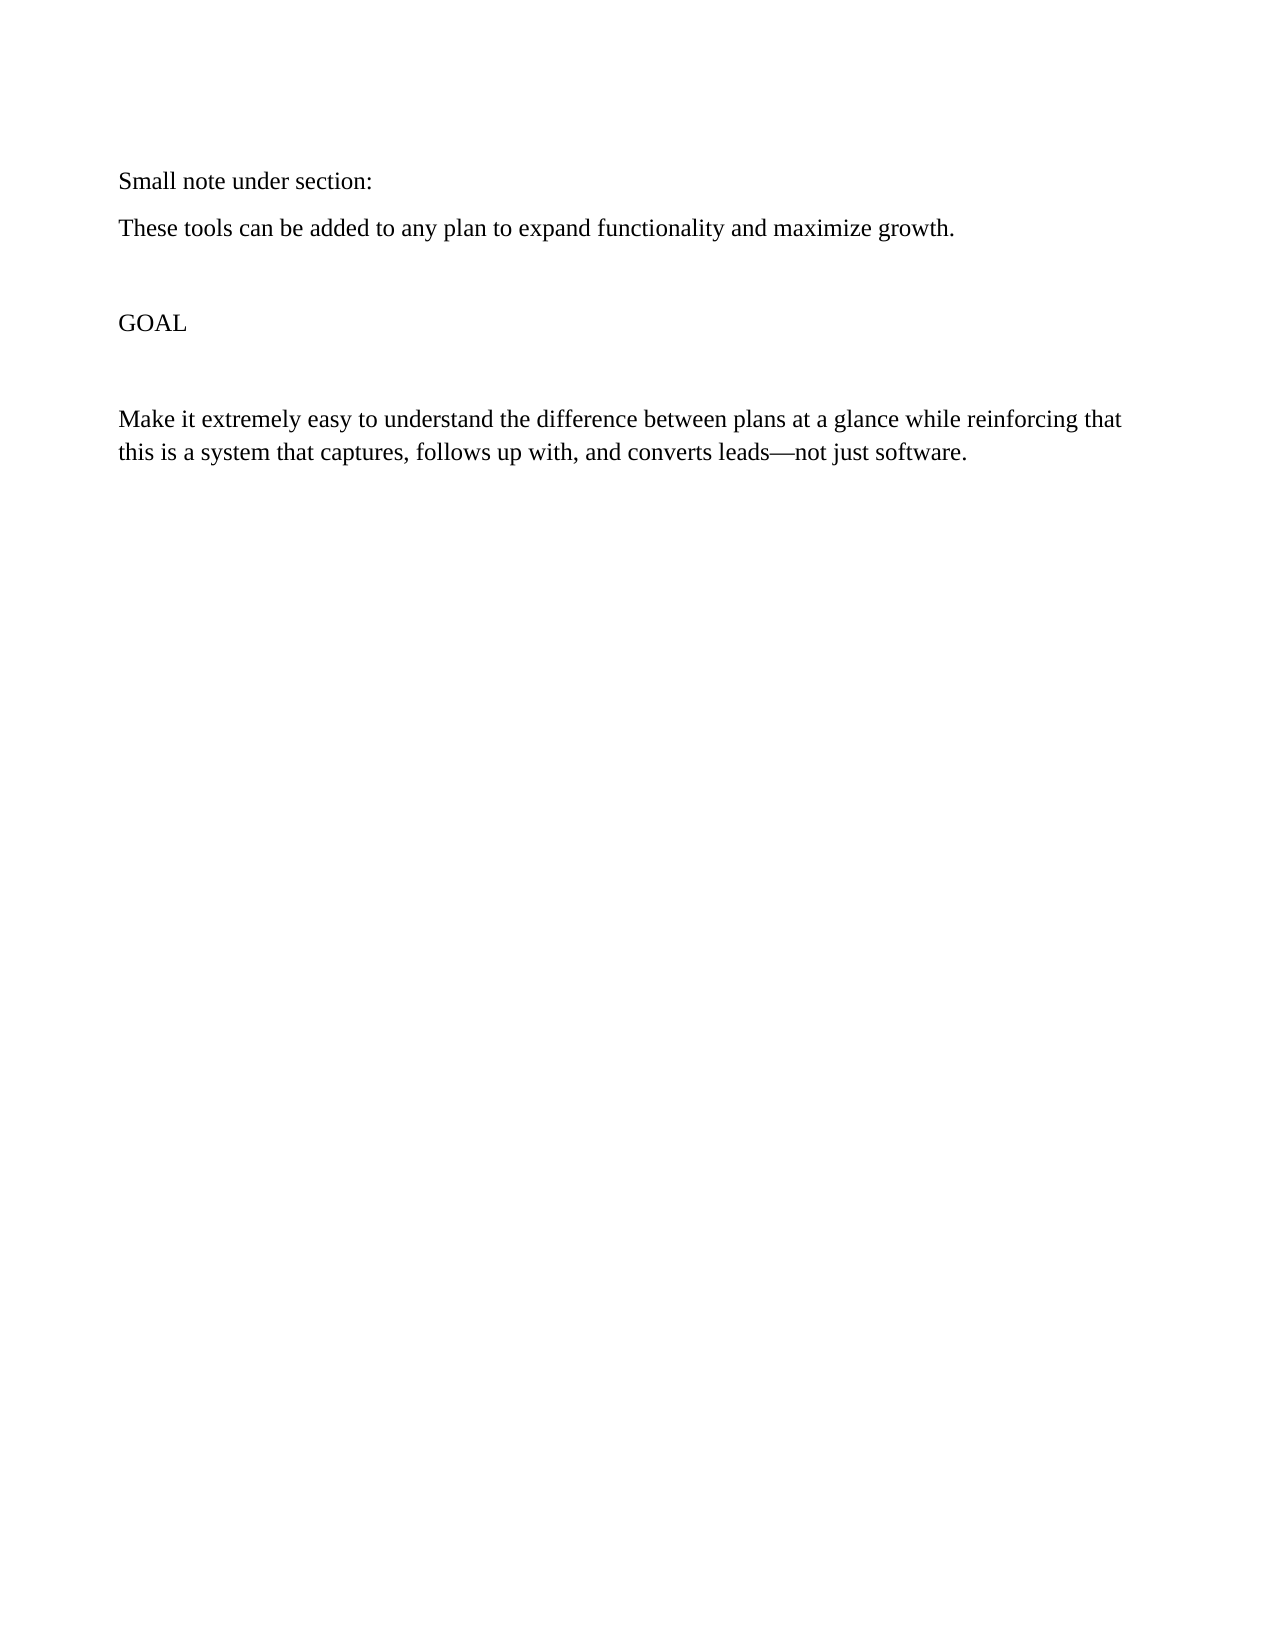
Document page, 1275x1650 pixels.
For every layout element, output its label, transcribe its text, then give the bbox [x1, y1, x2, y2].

text Make it extremely easy to understand the difference between plans at a glance while reinforcing that this is a system that captures, follows up with, and converts leads—not just software. [118, 404, 1157, 466]
text Small note under section: [118, 166, 1157, 194]
text GOAL [118, 308, 1157, 337]
text These tools can be added to any plan to expand functionality and maximize growth. [118, 213, 1157, 242]
